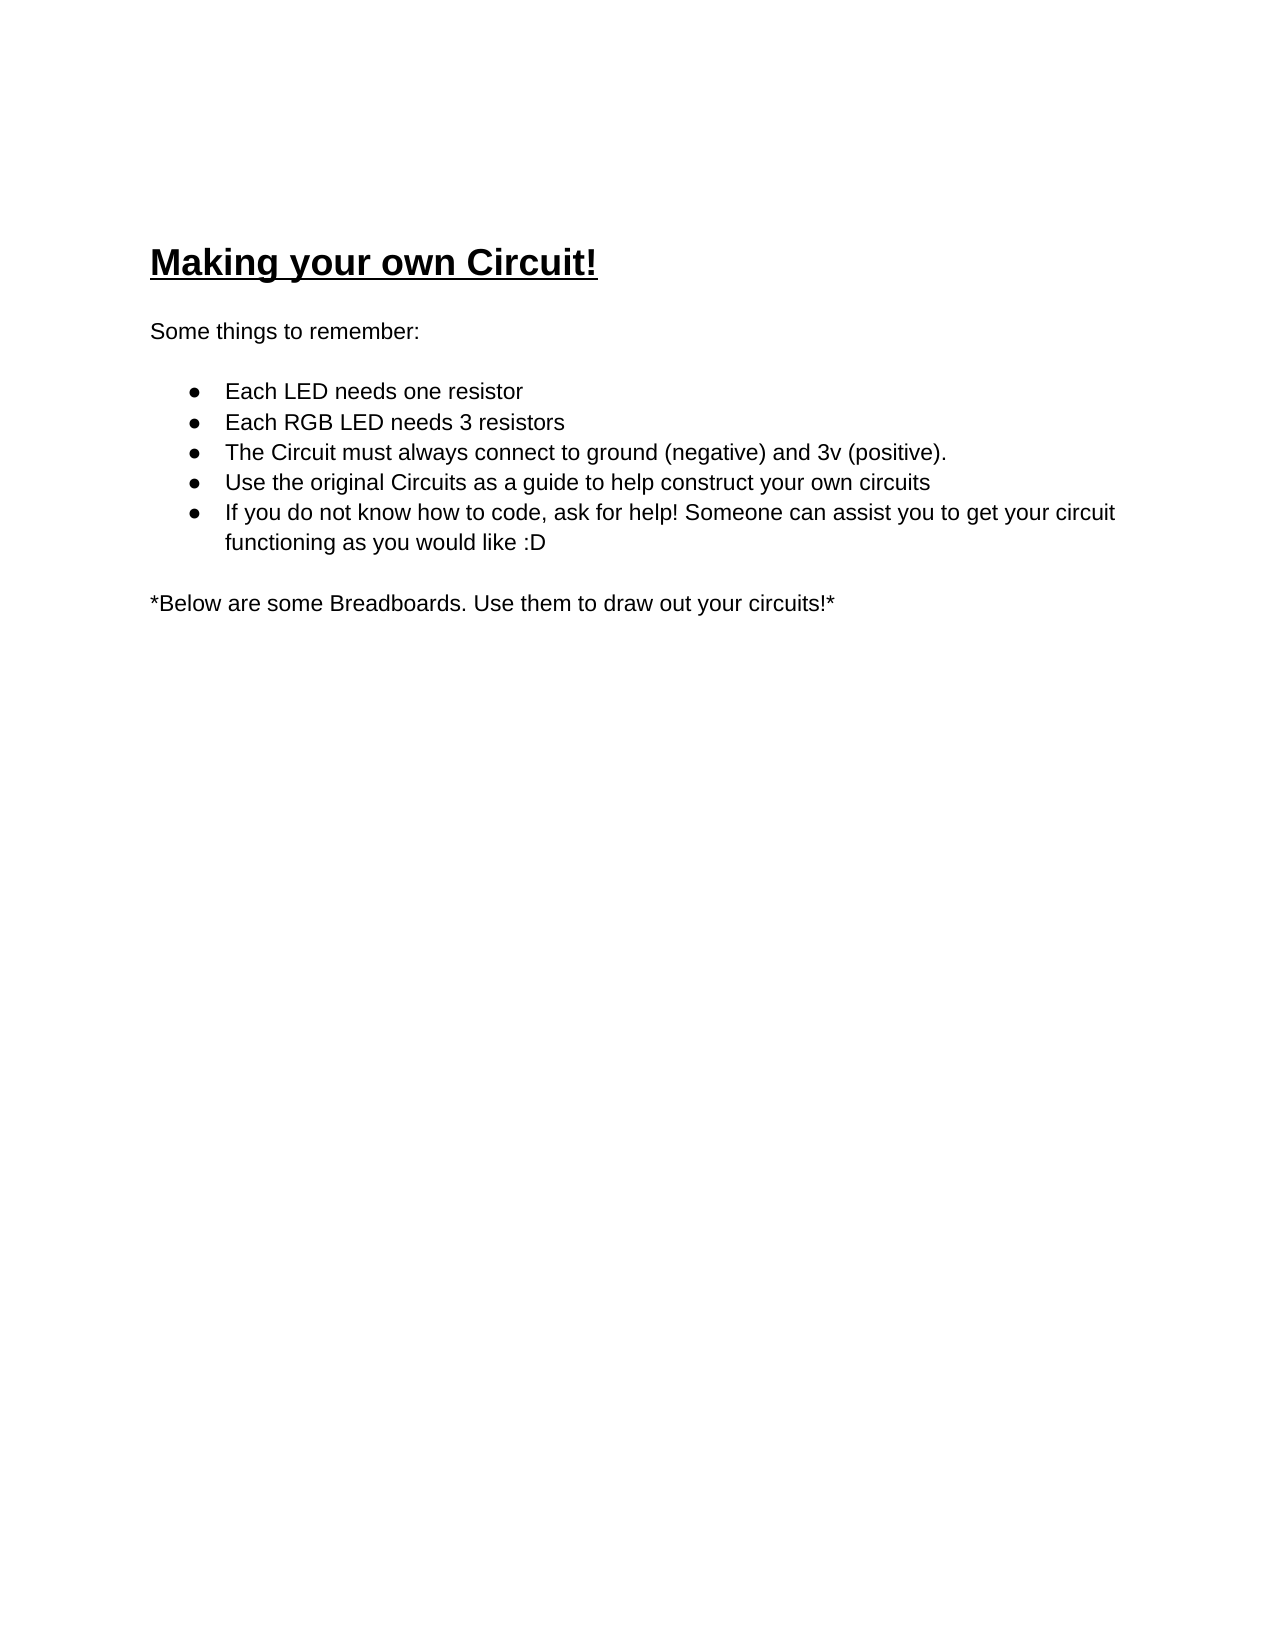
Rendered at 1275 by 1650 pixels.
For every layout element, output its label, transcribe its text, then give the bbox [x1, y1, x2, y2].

list If you do not know how to code, ask for help! Someone can assist you to get your circuit functioning as you would like :D [187, 499, 1125, 556]
list Each RGB LED needs 3 resistors [187, 408, 1125, 435]
list Each LED needs one resistor [187, 378, 1125, 404]
text *Below are some Breadboards. Use them to draw out your circuits!* [150, 590, 1125, 616]
list Use the original Circuits as a guide to help construct your own circuits [187, 469, 1125, 495]
list The Circuit must always connect to ground (negative) and 3v (positive). [187, 439, 1125, 465]
text Making your own Circuit! Some things to remember: [150, 241, 1125, 344]
